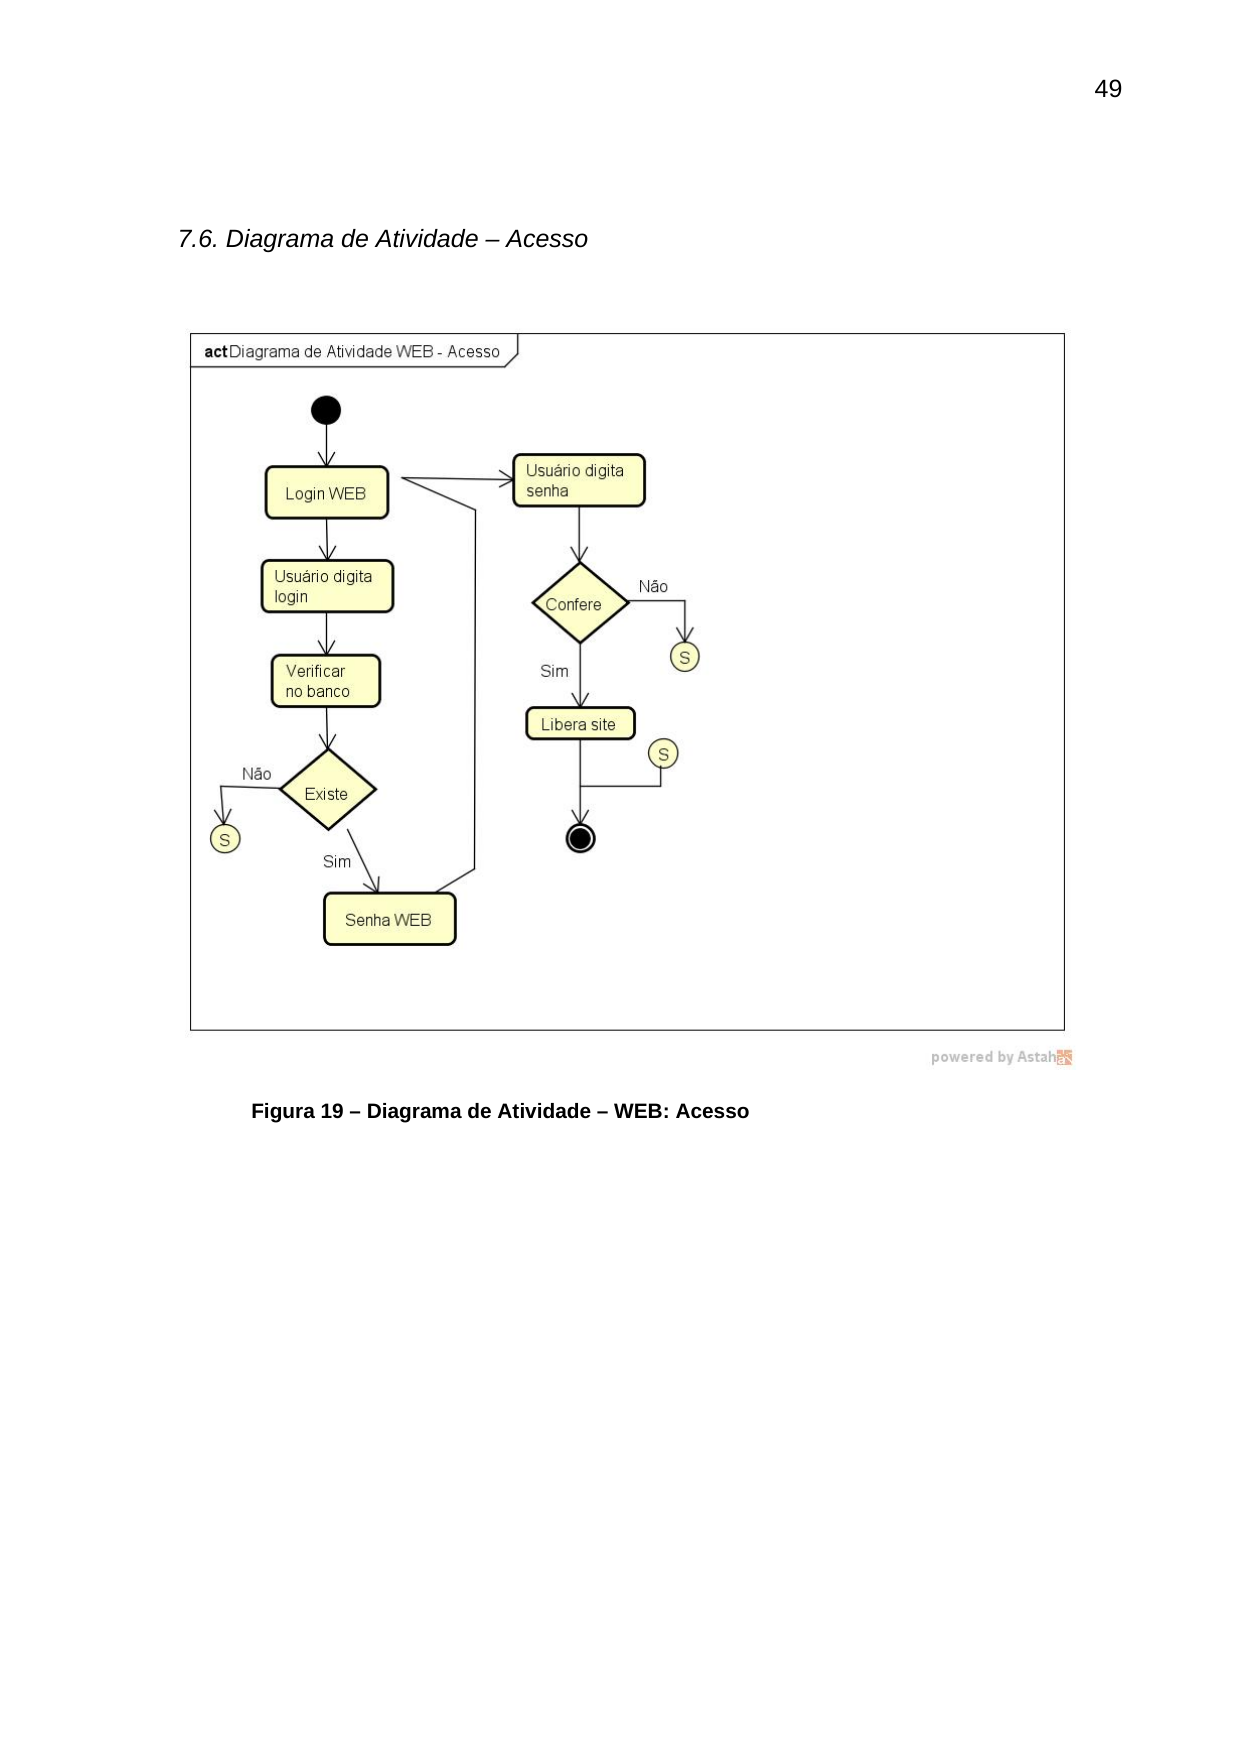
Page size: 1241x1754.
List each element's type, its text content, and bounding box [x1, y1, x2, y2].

text Figura 19 – Diagrama de Atividade – WEB: Acesso [177, 1099, 1122, 1123]
picture [177, 321, 1077, 1070]
subtitle 7.6. Diagrama de Atividade – Acesso [177, 224, 1122, 253]
